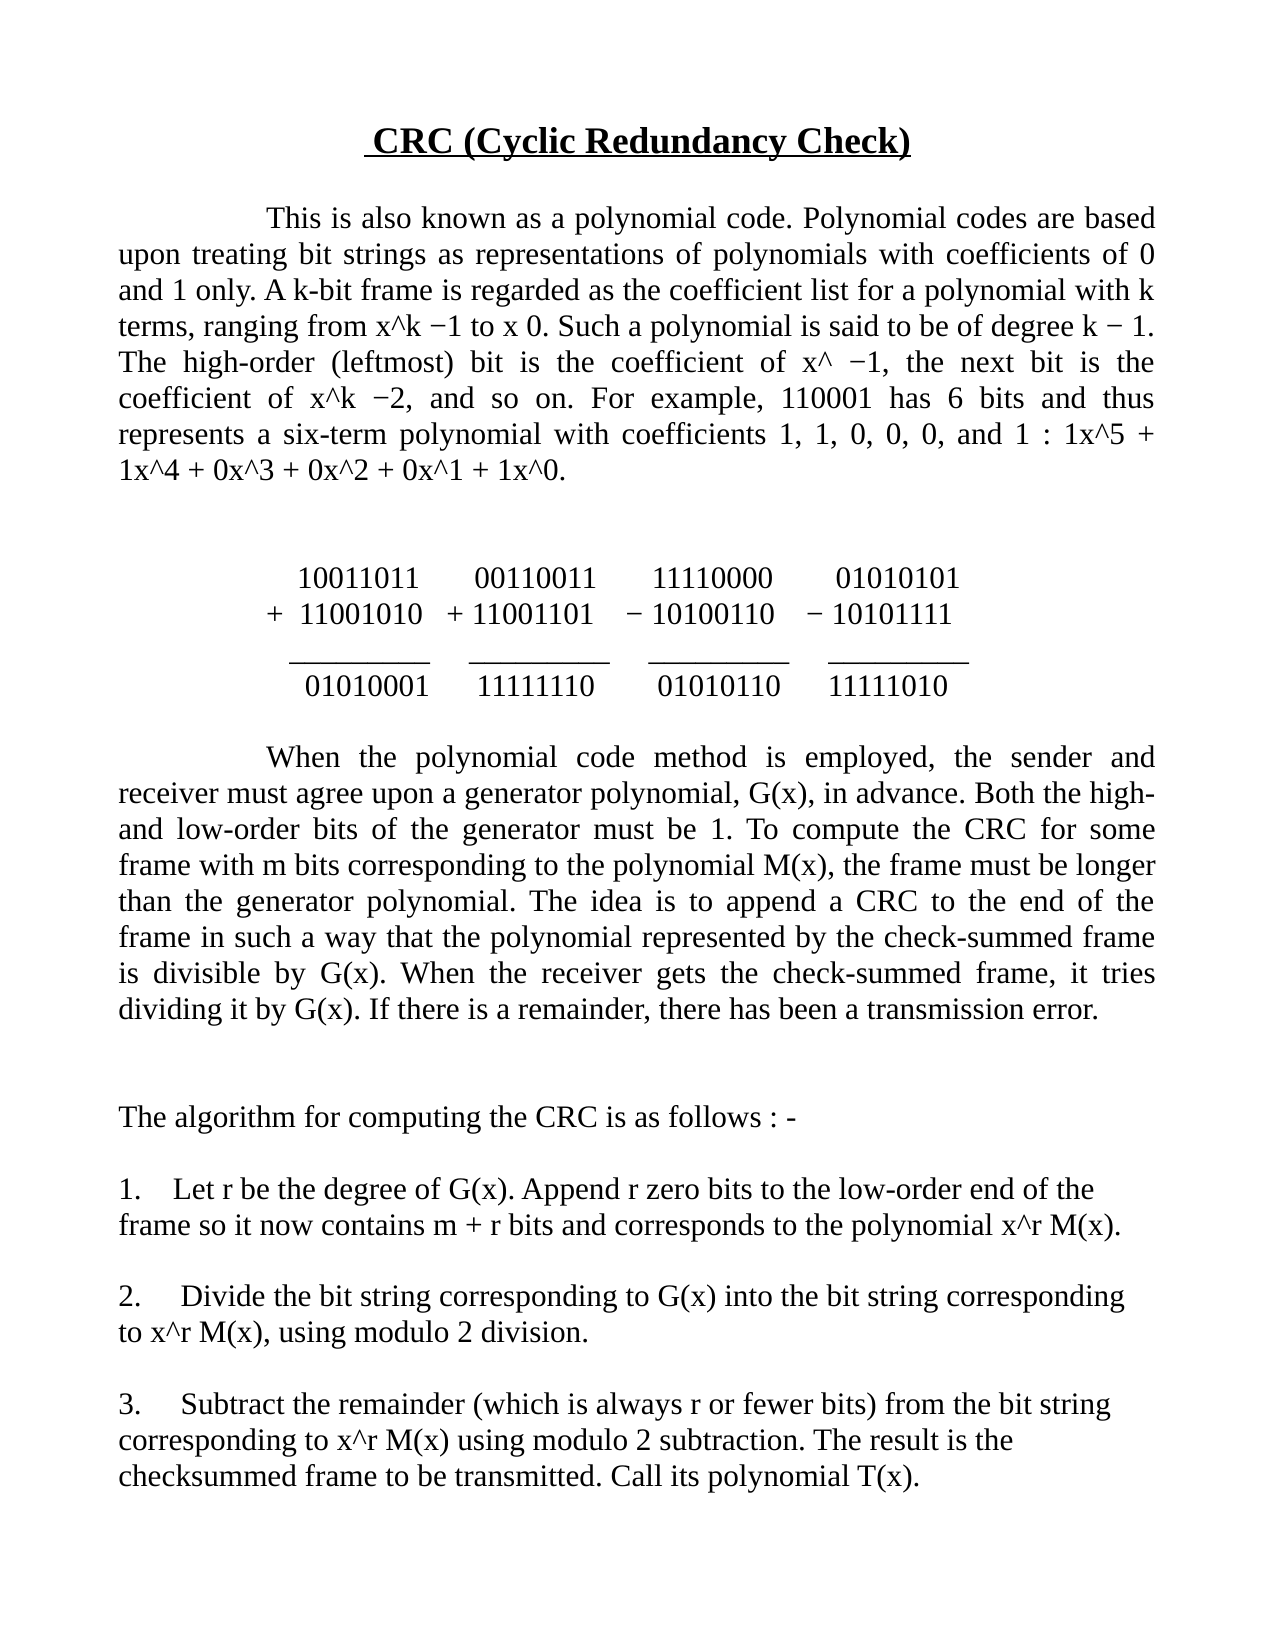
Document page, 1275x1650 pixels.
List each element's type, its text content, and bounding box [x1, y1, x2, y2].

text 10011011 00110011 11110000 01010101 [118, 559, 1157, 595]
text 2. Divide the bit string corresponding to G(x) into the bit string corresponding to x^r M(x), using modulo 2 division. [118, 1278, 1157, 1349]
text This is also known as a polynomial code. Polynomial codes are based upon treating bit strings as representations of polynomials with coefficients of 0 and 1 only. A k-bit frame is regarded as the coefficient list for a polynomial with k terms, ranging from x^k −1 to x 0. Such a polynomial is said to be of degree k − 1. The high-order (leftmost) bit is the coefficient of x^ −1, the next bit is the coefficient of x^k −2, and so on. For example, 110001 has 6 bits and thus represents a six-term polynomial with coefficients 1, 1, 0, 0, 0, and 1 : 1x^5 + 1x^4 + 0x^3 + 0x^2 + 0x^1 + 1x^0. [118, 199, 1157, 487]
text 1. Let r be the degree of G(x). Append r zero bits to the low-order end of the frame so it now contains m + r bits and corresponds to the polynomial x^r M(x). [118, 1170, 1157, 1242]
text CRC (Cyclic Redundancy Check) [118, 118, 1157, 161]
text The algorithm for computing the CRC is as follows : - [118, 1098, 1157, 1134]
text When the polynomial code method is employed, the sender and receiver must agree upon a generator polynomial, G(x), in advance. Both the high- and low-order bits of the generator must be 1. To compute the CRC for some frame with m bits corresponding to the polynomial M(x), the frame must be longer than the generator polynomial. The idea is to append a CRC to the end of the frame in such a way that the polynomial represented by the check-summed frame is divisible by G(x). When the receiver gets the check-summed frame, it tries dividing it by G(x). If there is a remainder, there has been a transmission error. [118, 739, 1157, 1026]
text + 11001010 + 11001101 − 10100110 − 10101111 [118, 595, 1157, 631]
text 01010001 11111110 01010110 11111010 [118, 667, 1157, 703]
text 3. Subtract the remainder (which is always r or fewer bits) from the bit string corresponding to x^r M(x) using modulo 2 subtraction. The result is the checksummed frame to be transmitted. Call its polynomial T(x). [118, 1386, 1157, 1493]
text _________ _________ _________ _________ [118, 631, 1157, 667]
